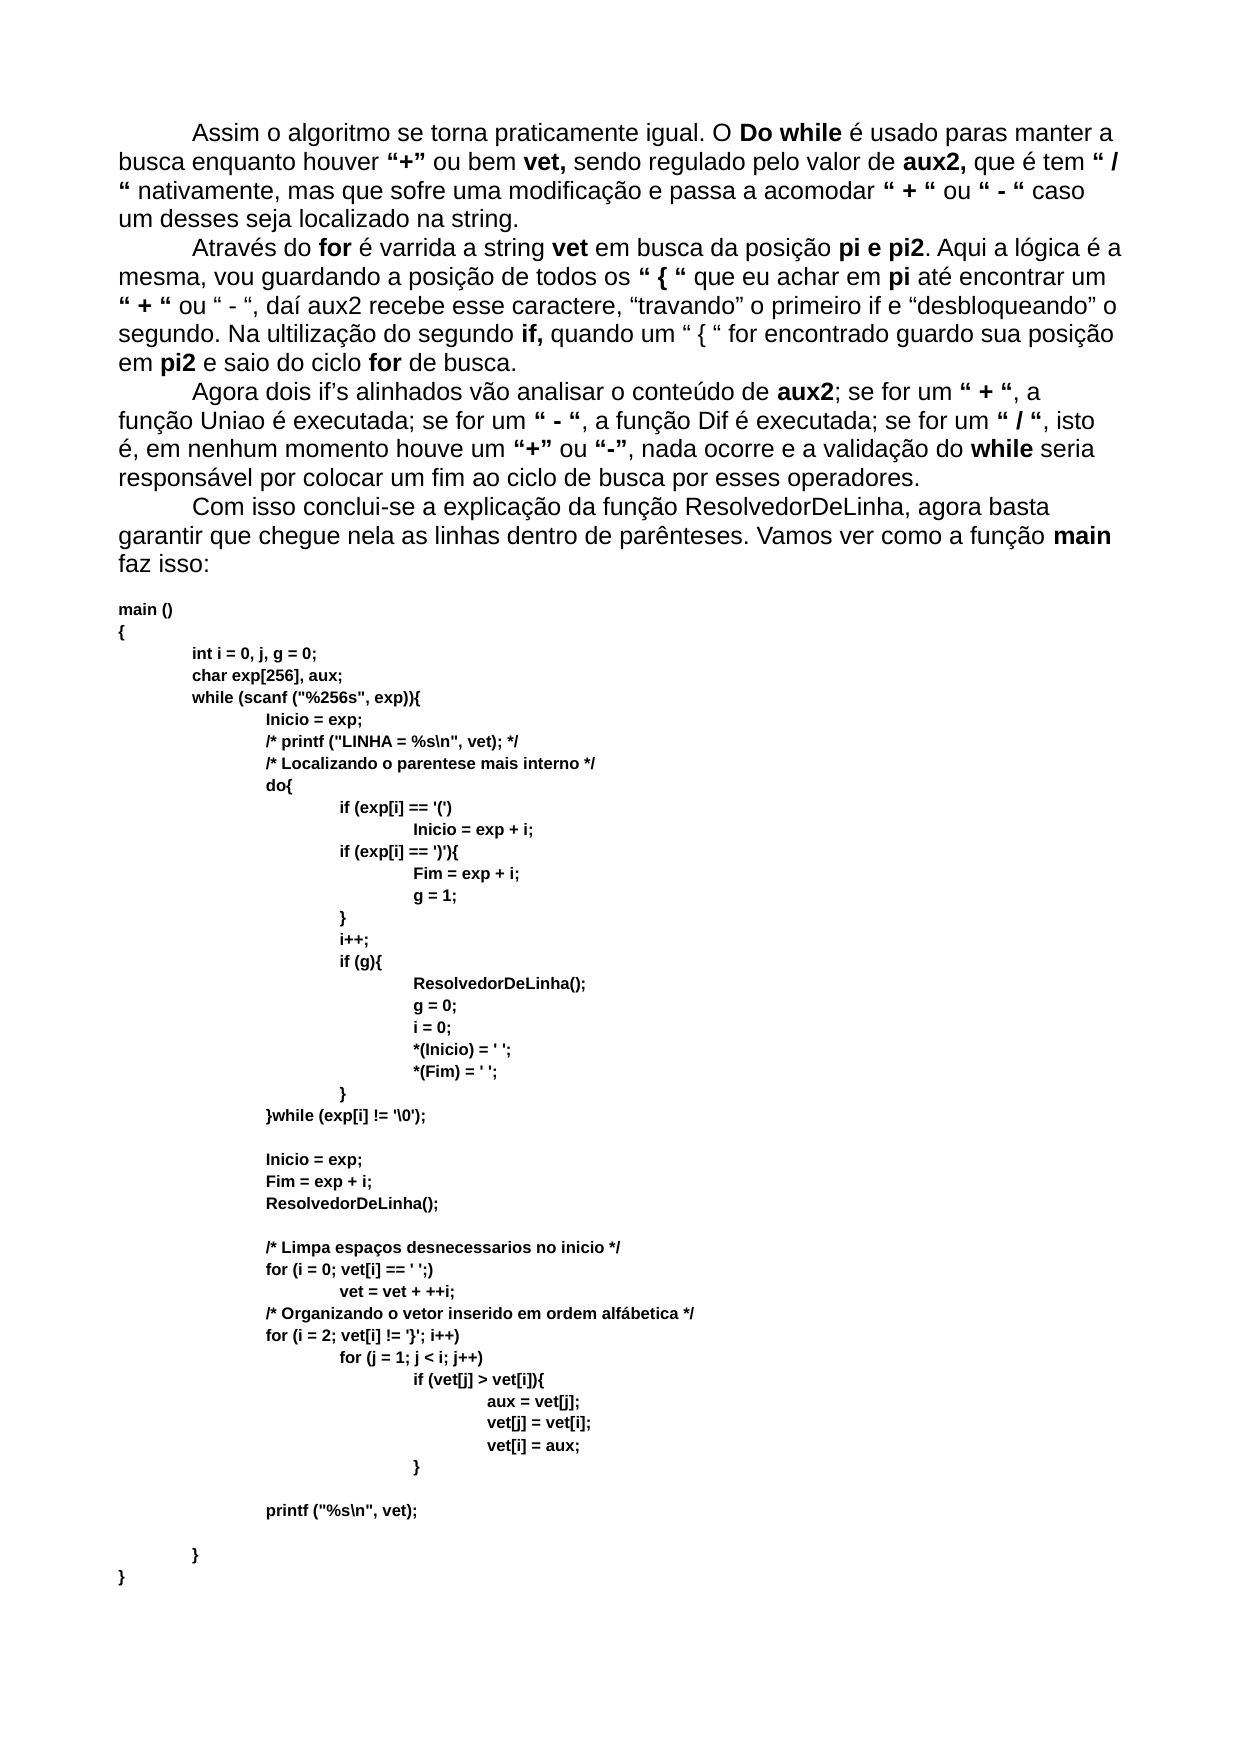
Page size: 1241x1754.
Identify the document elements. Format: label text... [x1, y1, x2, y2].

text Inicio = exp; [118, 1149, 1122, 1169]
text ResolvedorDeLinha(); [118, 974, 1122, 993]
text for (i = 0; vet[i] == ' ';) [118, 1259, 1122, 1279]
text if (g){ [118, 952, 1122, 971]
text int i = 0, j, g = 0; [118, 644, 1122, 663]
text do{ [118, 776, 1122, 795]
text char exp[256], aux; [118, 666, 1122, 685]
text }while (exp[i] != '\0'); [118, 1106, 1122, 1125]
text vet[i] = aux; [118, 1435, 1122, 1454]
text { [118, 622, 1122, 641]
text g = 0; [118, 996, 1122, 1015]
text Através do for é varrida a string vet em busca da posição pi e pi2. Aqui a lógica é a mesma, vou guardando a posição de todos os “ { “ que eu achar em pi até encontrar um “ + “ ou “ - “, daí aux2 recebe esse caractere, “travando” o primeiro if e “desbloqueando” o segundo. Na ultilização do segundo if, quando um “ { “ for encontrado guardo sua posição em pi2 e saio do ciclo for de busca. [118, 233, 1122, 377]
text /* printf ("LINHA = %s\n", vet); */ [118, 732, 1122, 751]
text Assim o algoritmo se torna praticamente igual. O Do while é usado paras manter a busca enquanto houver “+” ou bem vet, sendo regulado pelo valor de aux2, que é tem “ / “ nativamente, mas que sofre uma modificação e passa a acomodar “ + “ ou “ - “ caso um desses seja localizado na string. [118, 118, 1122, 233]
text vet[j] = vet[i]; [118, 1413, 1122, 1432]
text i++; [118, 930, 1122, 949]
text } [118, 908, 1122, 927]
text Fim = exp + i; [118, 1172, 1122, 1191]
text } [118, 1567, 1122, 1586]
text *(Inicio) = ' '; [118, 1040, 1122, 1059]
text printf ("%s\n", vet); [118, 1501, 1122, 1520]
text if (exp[i] == ')'){ [118, 842, 1122, 861]
text } [118, 1457, 1122, 1476]
text *(Fim) = ' '; [118, 1062, 1122, 1081]
text g = 1; [118, 886, 1122, 905]
text /* Organizando o vetor inserido em ordem alfábetica */ [118, 1303, 1122, 1323]
text for (i = 2; vet[i] != '}'; i++) [118, 1325, 1122, 1344]
text Inicio = exp; [118, 710, 1122, 729]
text Com isso conclui-se a explicação da função ResolvedorDeLinha, agora basta garantir que chegue nela as linhas dentro de parênteses. Vamos ver como a função main faz isso: [118, 492, 1122, 578]
text while (scanf ("%256s", exp)){ [118, 688, 1122, 707]
text Inicio = exp + i; [118, 820, 1122, 839]
text main () [118, 600, 1122, 619]
text if (exp[i] == '(') [118, 798, 1122, 817]
text Fim = exp + i; [118, 864, 1122, 883]
text /* Localizando o parentese mais interno */ [118, 754, 1122, 773]
text ResolvedorDeLinha(); [118, 1193, 1122, 1213]
text /* Limpa espaços desnecessarios no inicio */ [118, 1237, 1122, 1257]
text } [118, 1545, 1122, 1564]
text if (vet[j] > vet[i]){ [118, 1369, 1122, 1388]
text Agora dois if’s alinhados vão analisar o conteúdo de aux2; se for um “ + “, a função Uniao é executada; se for um “ - “, a função Dif é executada; se for um “ / “, isto é, em nenhum momento houve um “+” ou “-”, nada ocorre e a validação do while seria responsável por colocar um fim ao ciclo de busca por esses operadores. [118, 377, 1122, 492]
text for (j = 1; j < i; j++) [118, 1347, 1122, 1367]
text aux = vet[j]; [118, 1391, 1122, 1411]
text } [118, 1084, 1122, 1103]
text vet = vet + ++i; [118, 1281, 1122, 1301]
text i = 0; [118, 1018, 1122, 1037]
